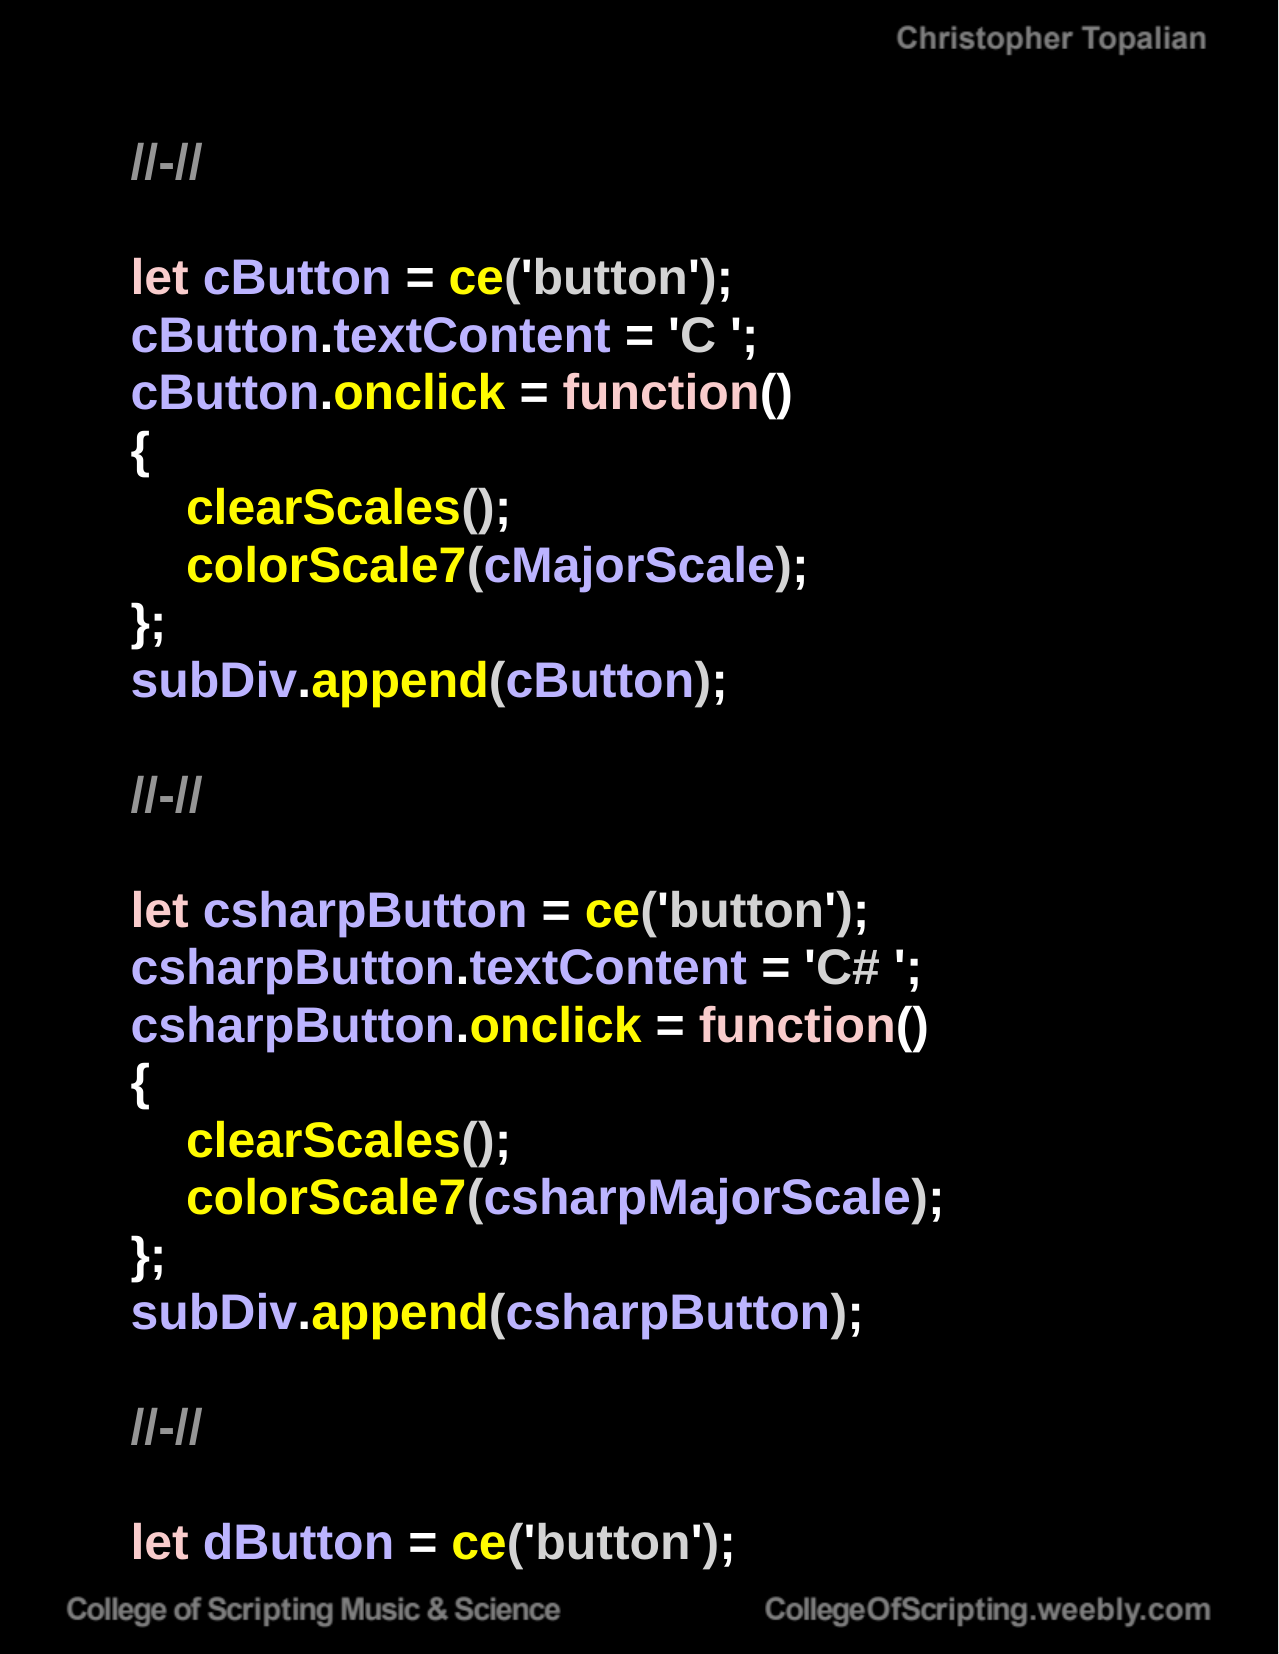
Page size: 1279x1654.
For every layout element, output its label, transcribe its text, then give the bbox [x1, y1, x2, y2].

text clearScales(); [75, 477, 1203, 535]
text colorScale7(cMajorScale); [75, 535, 1203, 592]
text subDiv.append(csharpButton); [75, 1282, 1203, 1340]
text }; [75, 592, 1203, 650]
text { [75, 420, 1203, 477]
text let dButton = ce('button'); [75, 1512, 1203, 1570]
text { [75, 1052, 1203, 1110]
text csharpButton.textContent = 'C# '; [75, 937, 1203, 995]
text //-// [75, 765, 1203, 822]
text clearScales(); [75, 1110, 1203, 1167]
text let csharpButton = ce('button'); [75, 880, 1203, 937]
text //-// [75, 132, 1203, 190]
text cButton.onclick = function() [75, 362, 1203, 420]
text cButton.textContent = 'C '; [75, 305, 1203, 362]
text let cButton = ce('button'); [75, 247, 1203, 305]
text csharpButton.onclick = function() [75, 995, 1203, 1052]
text subDiv.append(cButton); [75, 650, 1203, 707]
text }; [75, 1225, 1203, 1282]
text colorScale7(csharpMajorScale); [75, 1167, 1203, 1225]
text //-// [75, 1397, 1203, 1455]
